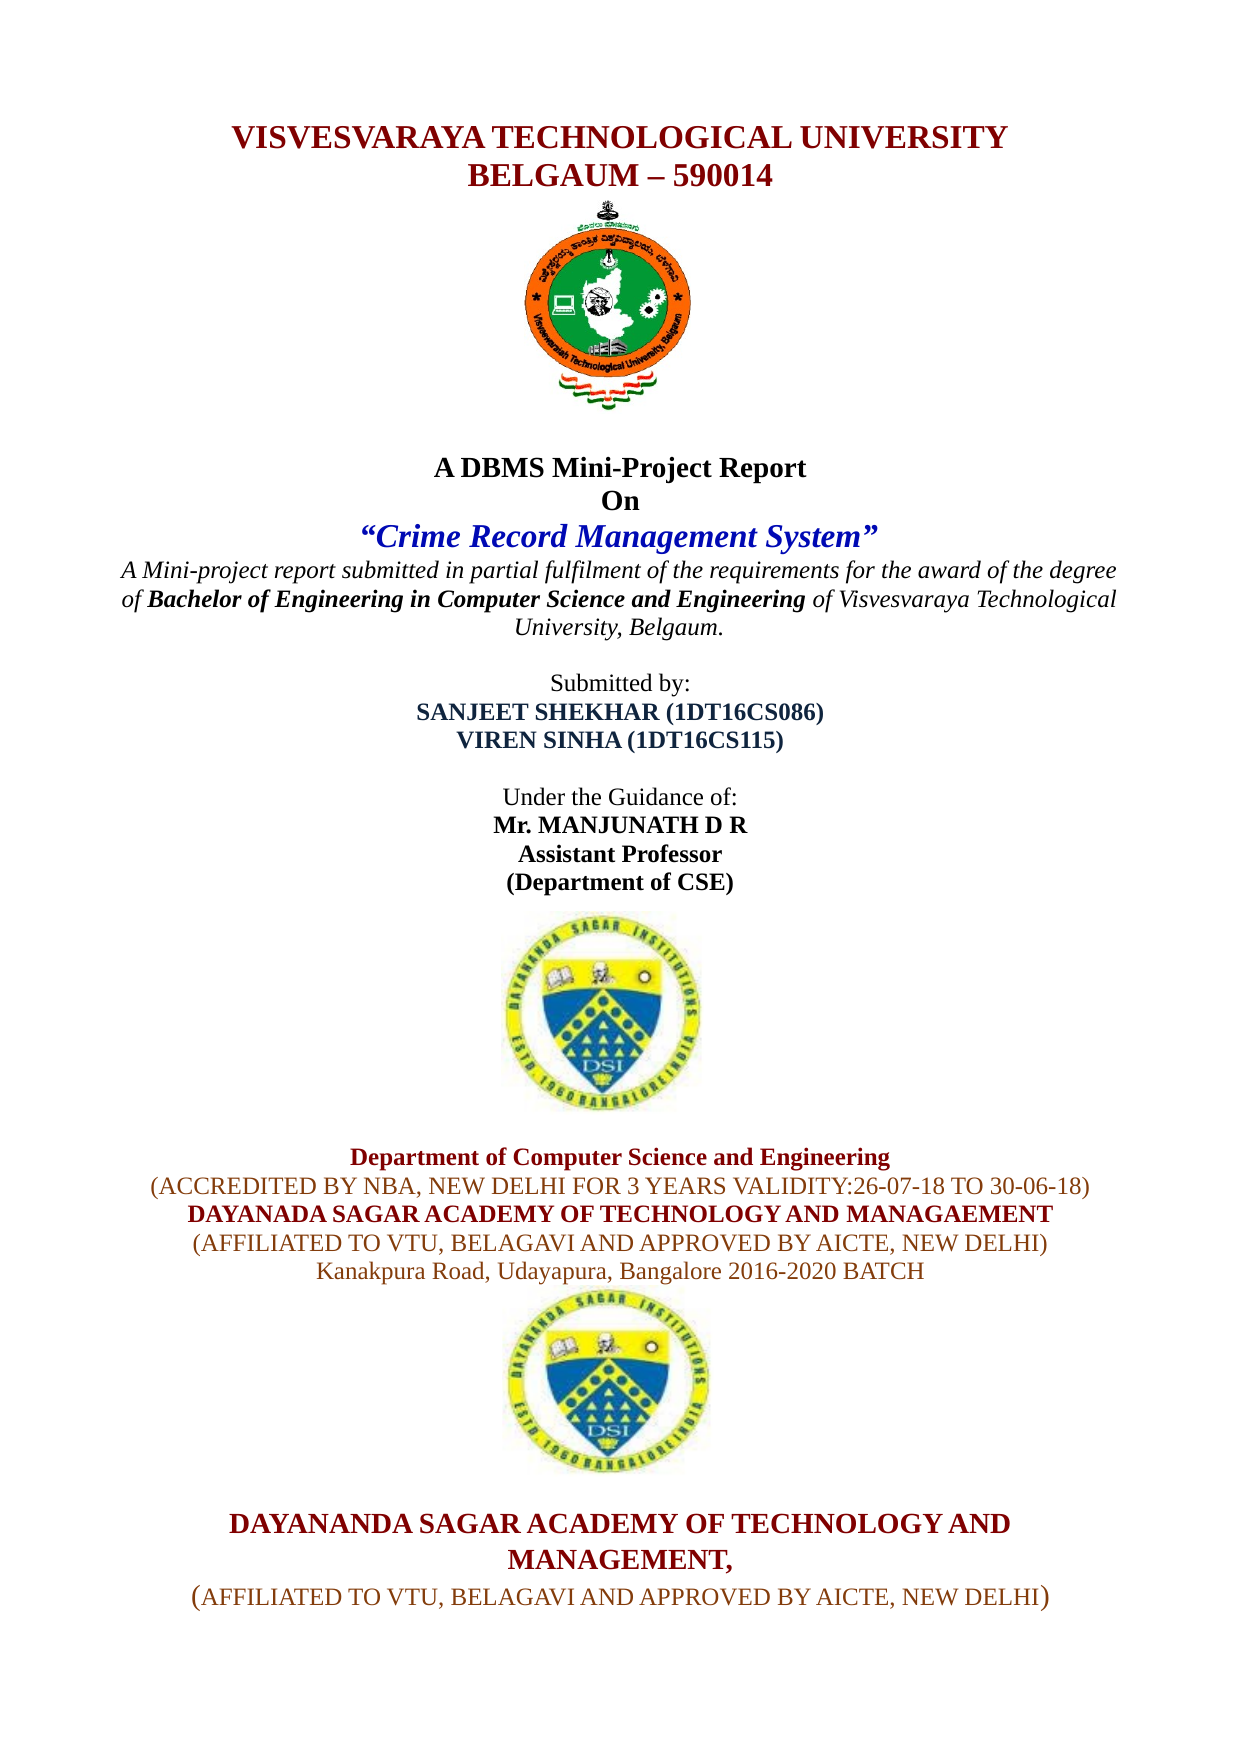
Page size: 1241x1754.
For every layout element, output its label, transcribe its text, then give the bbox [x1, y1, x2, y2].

text Assistant Professor [118, 839, 1122, 868]
text DAYANANDA SAGAR ACADEMY OF TECHNOLOGY AND MANAGEMENT, [118, 1506, 1122, 1576]
text VISVESVARAYA TECHNOLOGICAL UNIVERSITY [118, 118, 1122, 156]
text (AFFILIATED TO VTU, BELAGAVI AND APPROVED BY AICTE, NEW DELHI) [118, 1228, 1122, 1257]
text Kanakpura Road, Udayapura, Bangalore 2016-2020 BATCH [118, 1257, 1122, 1285]
text (ACCREDITED BY NBA, NEW DELHI FOR 3 YEARS VALIDITY:26-07-18 TO 30-06-18) [118, 1171, 1122, 1200]
text Department of Computer Science and Engineering [118, 1143, 1122, 1171]
text (Department of CSE) [118, 868, 1122, 896]
text VIREN SINHA (1DT16CS115) [118, 726, 1122, 754]
text Mr. MANJUNATH D R [118, 811, 1122, 839]
text SANJEET SHEKHAR (1DT16CS086) [118, 697, 1122, 726]
picture [524, 200, 691, 414]
text A Mini-project report submitted in partial fulfilment of the requirements for the award of the degree of Bachelor of Engineering in Computer Science and Engineering of Visvesvaraya Technological University, Belgaum. [118, 555, 1122, 641]
text “Crime Record Management System” [118, 517, 1122, 555]
text A DBMS Mini-Project Report [118, 451, 1122, 484]
text DAYANADA SAGAR ACADEMY OF TECHNOLOGY AND MANAGAEMENT [118, 1200, 1122, 1228]
text On [118, 484, 1122, 517]
text Submitted by: [118, 669, 1122, 697]
picture [501, 911, 704, 1115]
picture [502, 1285, 714, 1477]
text BELGAUM – 590014 [118, 156, 1122, 194]
text (AFFILIATED TO VTU, BELAGAVI AND APPROVED BY AICTE, NEW DELHI) [118, 1578, 1122, 1612]
text Under the Guidance of: [118, 782, 1122, 811]
